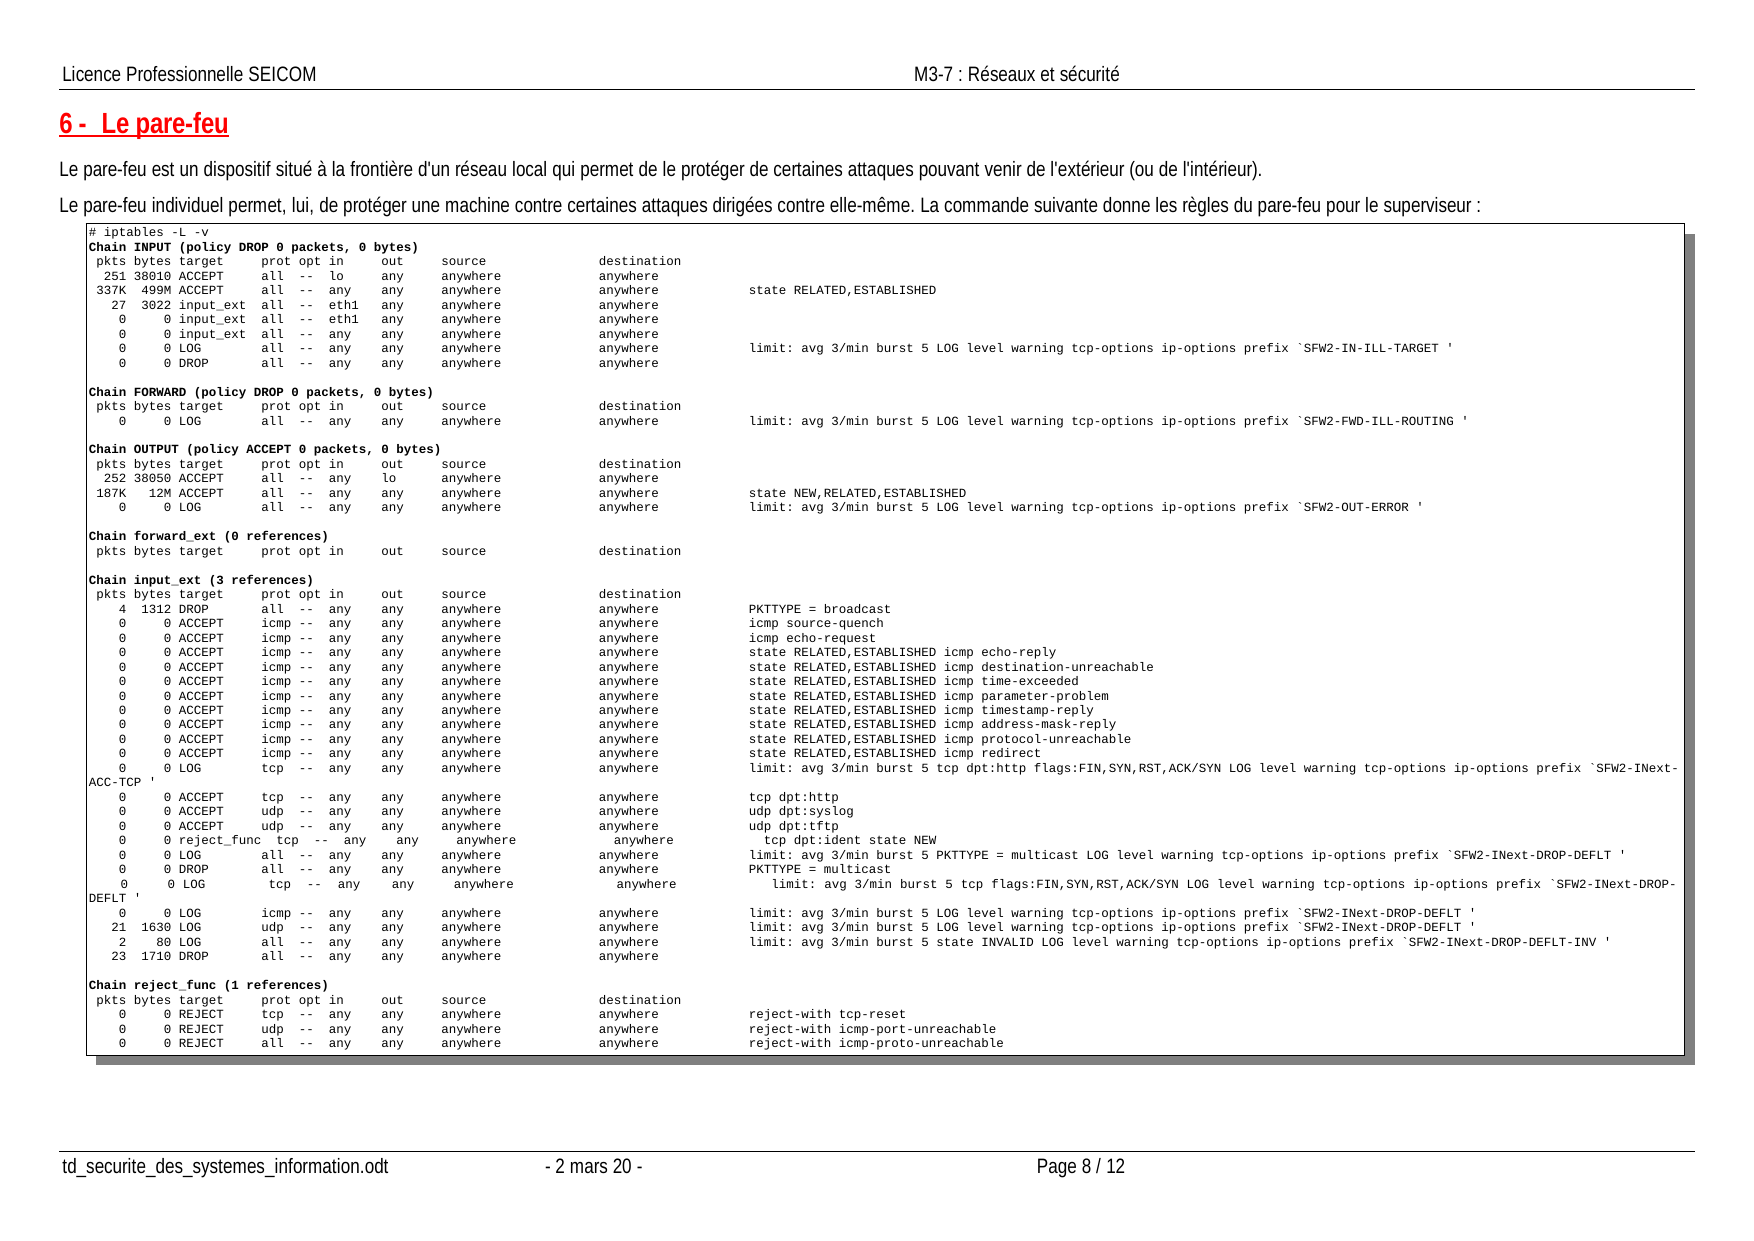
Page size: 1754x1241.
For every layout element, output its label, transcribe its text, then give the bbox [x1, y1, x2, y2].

text Chain FORWARD (policy DROP 0 packets, 0 bytes) [87, 382, 1684, 397]
text 187K 12M ACCEPT all -- any any anywhere anywhere state NEW,RELATED,ESTABLISHED [87, 484, 1684, 498]
text 337K 499M ACCEPT all -- any any anywhere anywhere state RELATED,ESTABLISHED [87, 281, 1684, 296]
text Le pare-feu est un dispositif situé à la frontière d'un réseau local qui permet de le protéger de certaines attaques pouvant venir de l'extérieur (ou de l'intérieur). [59, 157, 1695, 181]
text 0 0 ACCEPT icmp -- any any anywhere anywhere state RELATED,ESTABLISHED icmp time-exceeded [87, 672, 1684, 686]
text 2 80 LOG all -- any any anywhere anywhere limit: avg 3/min burst 5 state INVALID LOG level warning tcp-options ip-options prefix `SFW2-INext-DROP-DEFLT-INV ' [87, 933, 1684, 947]
text Chain INPUT (policy DROP 0 packets, 0 bytes) [87, 238, 1684, 252]
text 0 0 LOG tcp -- any any anywhere anywhere limit: avg 3/min burst 5 tcp flags:FIN,SYN,RST,ACK/SYN LOG level warning tcp-options ip-options prefix `SFW2-INext-DROP-DEFLT ' [87, 875, 1684, 904]
text 0 0 input_ext all -- any any anywhere anywhere [87, 324, 1684, 339]
text 21 1630 LOG udp -- any any anywhere anywhere limit: avg 3/min burst 5 LOG level warning tcp-options ip-options prefix `SFW2-INext-DROP-DEFLT ' [87, 918, 1684, 933]
text 0 0 LOG all -- any any anywhere anywhere limit: avg 3/min burst 5 LOG level warning tcp-options ip-options prefix `SFW2-IN-ILL-TARGET ' [87, 339, 1684, 353]
text Chain OUTPUT (policy ACCEPT 0 packets, 0 bytes) [87, 440, 1684, 455]
text pkts bytes target prot opt in out source destination [87, 397, 1684, 411]
text 0 0 ACCEPT udp -- any any anywhere anywhere udp dpt:tftp [87, 817, 1684, 831]
subtitle Le pare-feu [59, 107, 1695, 140]
text 4 1312 DROP all -- any any anywhere anywhere PKTTYPE = broadcast [87, 599, 1684, 614]
text 0 0 REJECT tcp -- any any anywhere anywhere reject-with tcp-reset [87, 1005, 1684, 1019]
text 0 0 ACCEPT icmp -- any any anywhere anywhere state RELATED,ESTABLISHED icmp timestamp-reply [87, 701, 1684, 715]
text Le pare-feu individuel permet, lui, de protéger une machine contre certaines attaques dirigées contre elle-même. La commande suivante donne les règles du pare-feu pour le superviseur : [59, 193, 1695, 217]
text 0 0 ACCEPT icmp -- any any anywhere anywhere state RELATED,ESTABLISHED icmp address-mask-reply [87, 715, 1684, 730]
text 0 0 LOG all -- any any anywhere anywhere limit: avg 3/min burst 5 PKTTYPE = multicast LOG level warning tcp-options ip-options prefix `SFW2-INext-DROP-DEFLT ' [87, 846, 1684, 860]
text 0 0 DROP all -- any any anywhere anywhere [87, 353, 1684, 371]
text pkts bytes target prot opt in out source destination [87, 585, 1684, 599]
text 0 0 reject_func tcp -- any any anywhere anywhere tcp dpt:ident state NEW [87, 831, 1684, 846]
text 23 1710 DROP all -- any any anywhere anywhere [87, 947, 1684, 964]
text 251 38010 ACCEPT all -- lo any anywhere anywhere [87, 267, 1684, 281]
text 0 0 ACCEPT icmp -- any any anywhere anywhere state RELATED,ESTABLISHED icmp redirect [87, 744, 1684, 759]
text 0 0 ACCEPT icmp -- any any anywhere anywhere state RELATED,ESTABLISHED icmp parameter-problem [87, 686, 1684, 701]
text Chain input_ext (3 references) [87, 571, 1684, 585]
text Chain forward_ext (0 references) [87, 527, 1684, 542]
text 0 0 REJECT udp -- any any anywhere anywhere reject-with icmp-port-unreachable [87, 1019, 1684, 1034]
text 27 3022 input_ext all -- eth1 any anywhere anywhere [87, 296, 1684, 310]
text 0 0 ACCEPT icmp -- any any anywhere anywhere state RELATED,ESTABLISHED icmp protocol-unreachable [87, 730, 1684, 744]
text 0 0 ACCEPT icmp -- any any anywhere anywhere icmp source-quench [87, 614, 1684, 628]
text pkts bytes target prot opt in out source destination [87, 455, 1684, 469]
text 0 0 ACCEPT icmp -- any any anywhere anywhere icmp echo-request [87, 628, 1684, 643]
text 0 0 DROP all -- any any anywhere anywhere PKTTYPE = multicast [87, 860, 1684, 875]
text 0 0 ACCEPT udp -- any any anywhere anywhere udp dpt:syslog [87, 802, 1684, 817]
text Chain reject_func (1 references) [87, 976, 1684, 991]
text 0 0 LOG icmp -- any any anywhere anywhere limit: avg 3/min burst 5 LOG level warning tcp-options ip-options prefix `SFW2-INext-DROP-DEFLT ' [87, 904, 1684, 918]
text 0 0 ACCEPT icmp -- any any anywhere anywhere state RELATED,ESTABLISHED icmp echo-reply [87, 643, 1684, 657]
text 252 38050 ACCEPT all -- any lo anywhere anywhere [87, 469, 1684, 484]
text pkts bytes target prot opt in out source destination [87, 991, 1684, 1005]
text pkts bytes target prot opt in out source destination [87, 542, 1684, 559]
text 0 0 input_ext all -- eth1 any anywhere anywhere [87, 310, 1684, 324]
text 0 0 ACCEPT icmp -- any any anywhere anywhere state RELATED,ESTABLISHED icmp destination-unreachable [87, 657, 1684, 672]
text 0 0 ACCEPT tcp -- any any anywhere anywhere tcp dpt:http [87, 788, 1684, 802]
text 0 0 LOG all -- any any anywhere anywhere limit: avg 3/min burst 5 LOG level warning tcp-options ip-options prefix `SFW2-OUT-ERROR ' [87, 498, 1684, 516]
text 0 0 LOG all -- any any anywhere anywhere limit: avg 3/min burst 5 LOG level warning tcp-options ip-options prefix `SFW2-FWD-ILL-ROUTING ' [87, 411, 1684, 429]
text # iptables -L -v [87, 224, 1684, 238]
text 0 0 REJECT all -- any any anywhere anywhere reject-with icmp-proto-unreachable [87, 1034, 1684, 1054]
text 0 0 LOG tcp -- any any anywhere anywhere limit: avg 3/min burst 5 tcp dpt:http flags:FIN,SYN,RST,ACK/SYN LOG level warning tcp-options ip-options prefix `SFW2-INext-ACC-TCP ' [87, 759, 1684, 788]
text pkts bytes target prot opt in out source destination [87, 252, 1684, 267]
